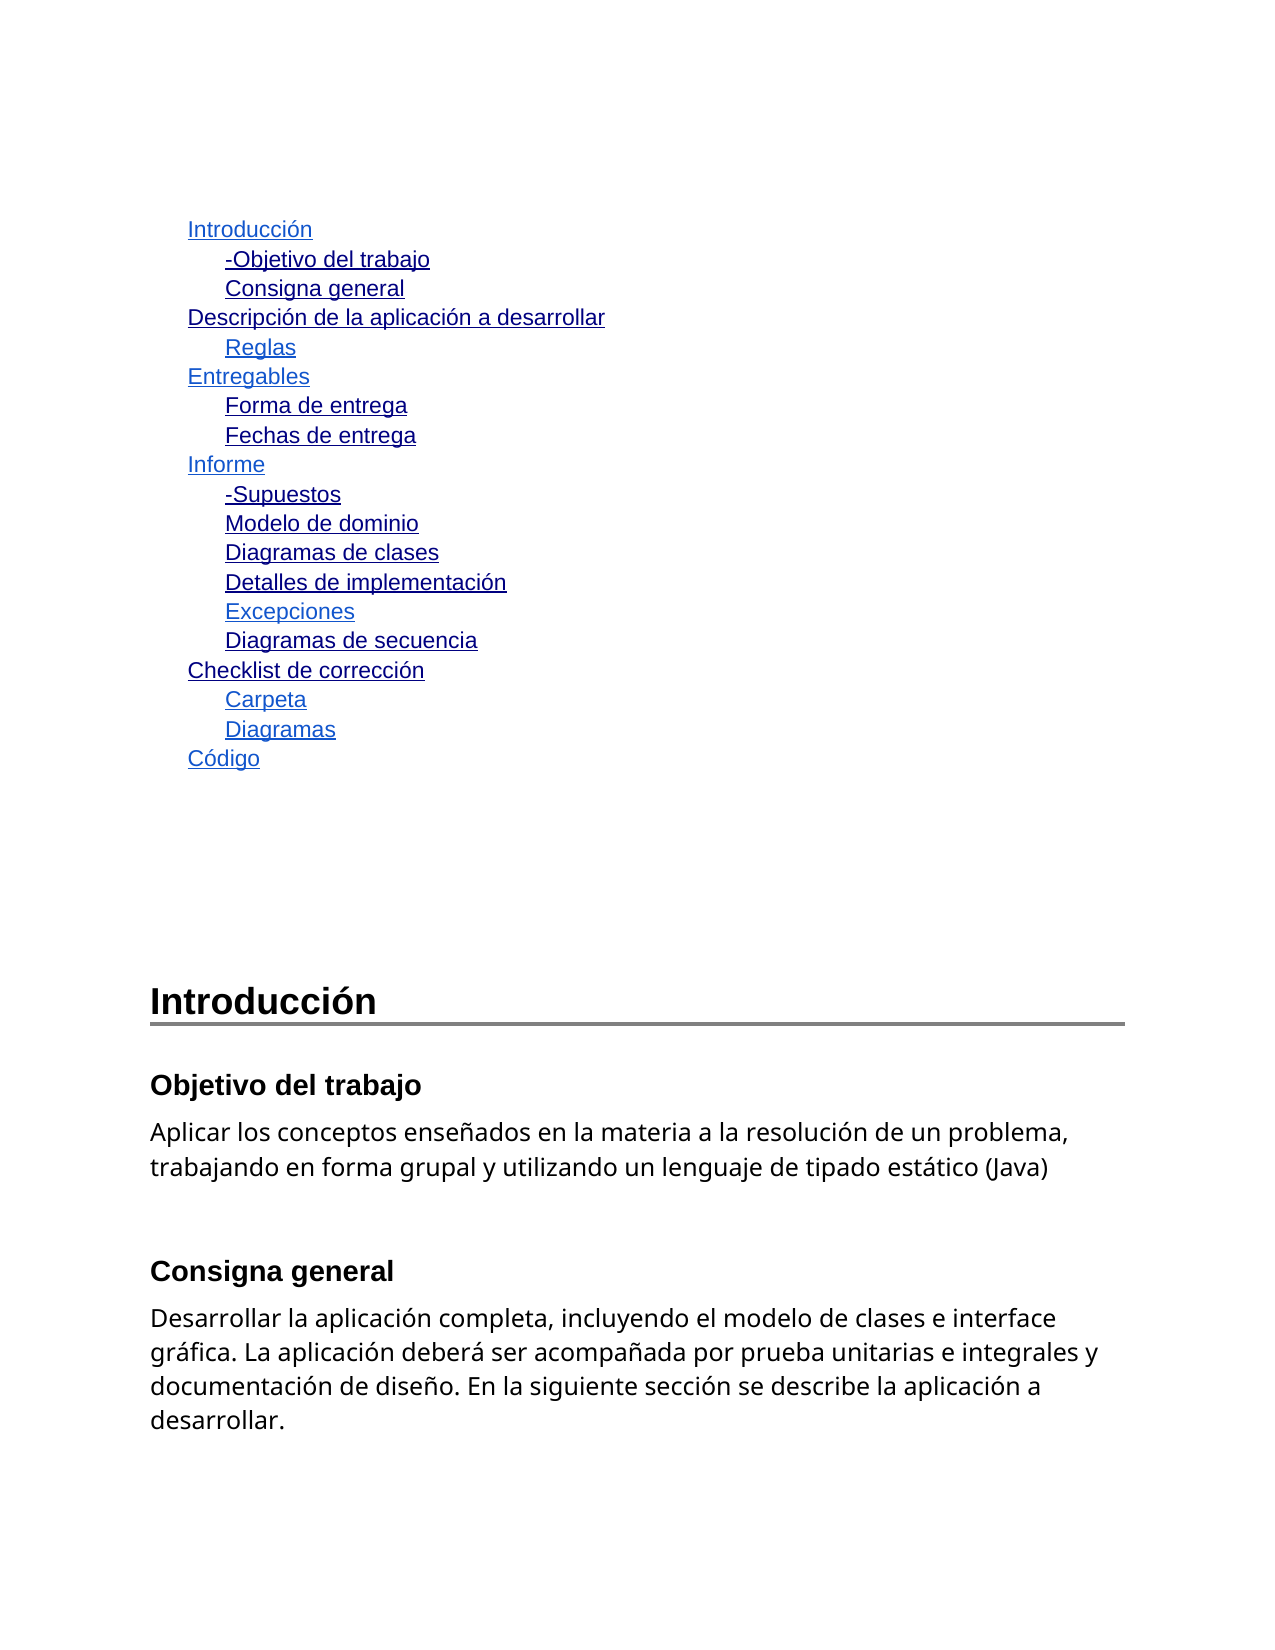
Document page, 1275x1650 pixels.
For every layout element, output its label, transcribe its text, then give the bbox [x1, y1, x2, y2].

text Excepciones [225, 599, 1125, 624]
text Informe [187, 452, 1125, 477]
text Descripción de la aplicación a desarrollar [187, 305, 1125, 331]
text Forma de entrega [225, 393, 1125, 419]
subtitle Consigna general [150, 1255, 1125, 1287]
text Detalles de implementación [225, 569, 1125, 595]
text Modelo de dominio [225, 511, 1125, 536]
text Fechas de entrega [225, 422, 1125, 448]
text Entregables [187, 364, 1125, 389]
text Checklist de corrección [187, 657, 1125, 683]
subtitle Objetivo del trabajo [150, 1069, 1125, 1102]
text Diagramas de clases [225, 540, 1125, 566]
text Carpeta [225, 687, 1125, 712]
text -Objetivo del trabajo [225, 246, 1125, 272]
text Desarrollar la aplicación completa, incluyendo el modelo de clases e interface gráfica. La aplicación deberá ser acompañada por prueba unitarias e integrales y documentación de diseño. En la siguiente sección se describe la aplicación a desarrollar. [150, 1301, 1125, 1437]
text Aplicar los conceptos enseñados en la materia a la resolución de un problema, trabajando en forma grupal y utilizando un lenguaje de tipado estático (Java) [150, 1115, 1125, 1183]
text Diagramas [225, 716, 1125, 742]
subtitle Introducción [150, 981, 1125, 1022]
text Reglas [225, 334, 1125, 360]
text Consigna general [225, 276, 1125, 301]
text -Supuestos [225, 481, 1125, 507]
text Código [187, 746, 1125, 771]
text Introducción [187, 217, 1125, 242]
text Diagramas de secuencia [225, 628, 1125, 654]
